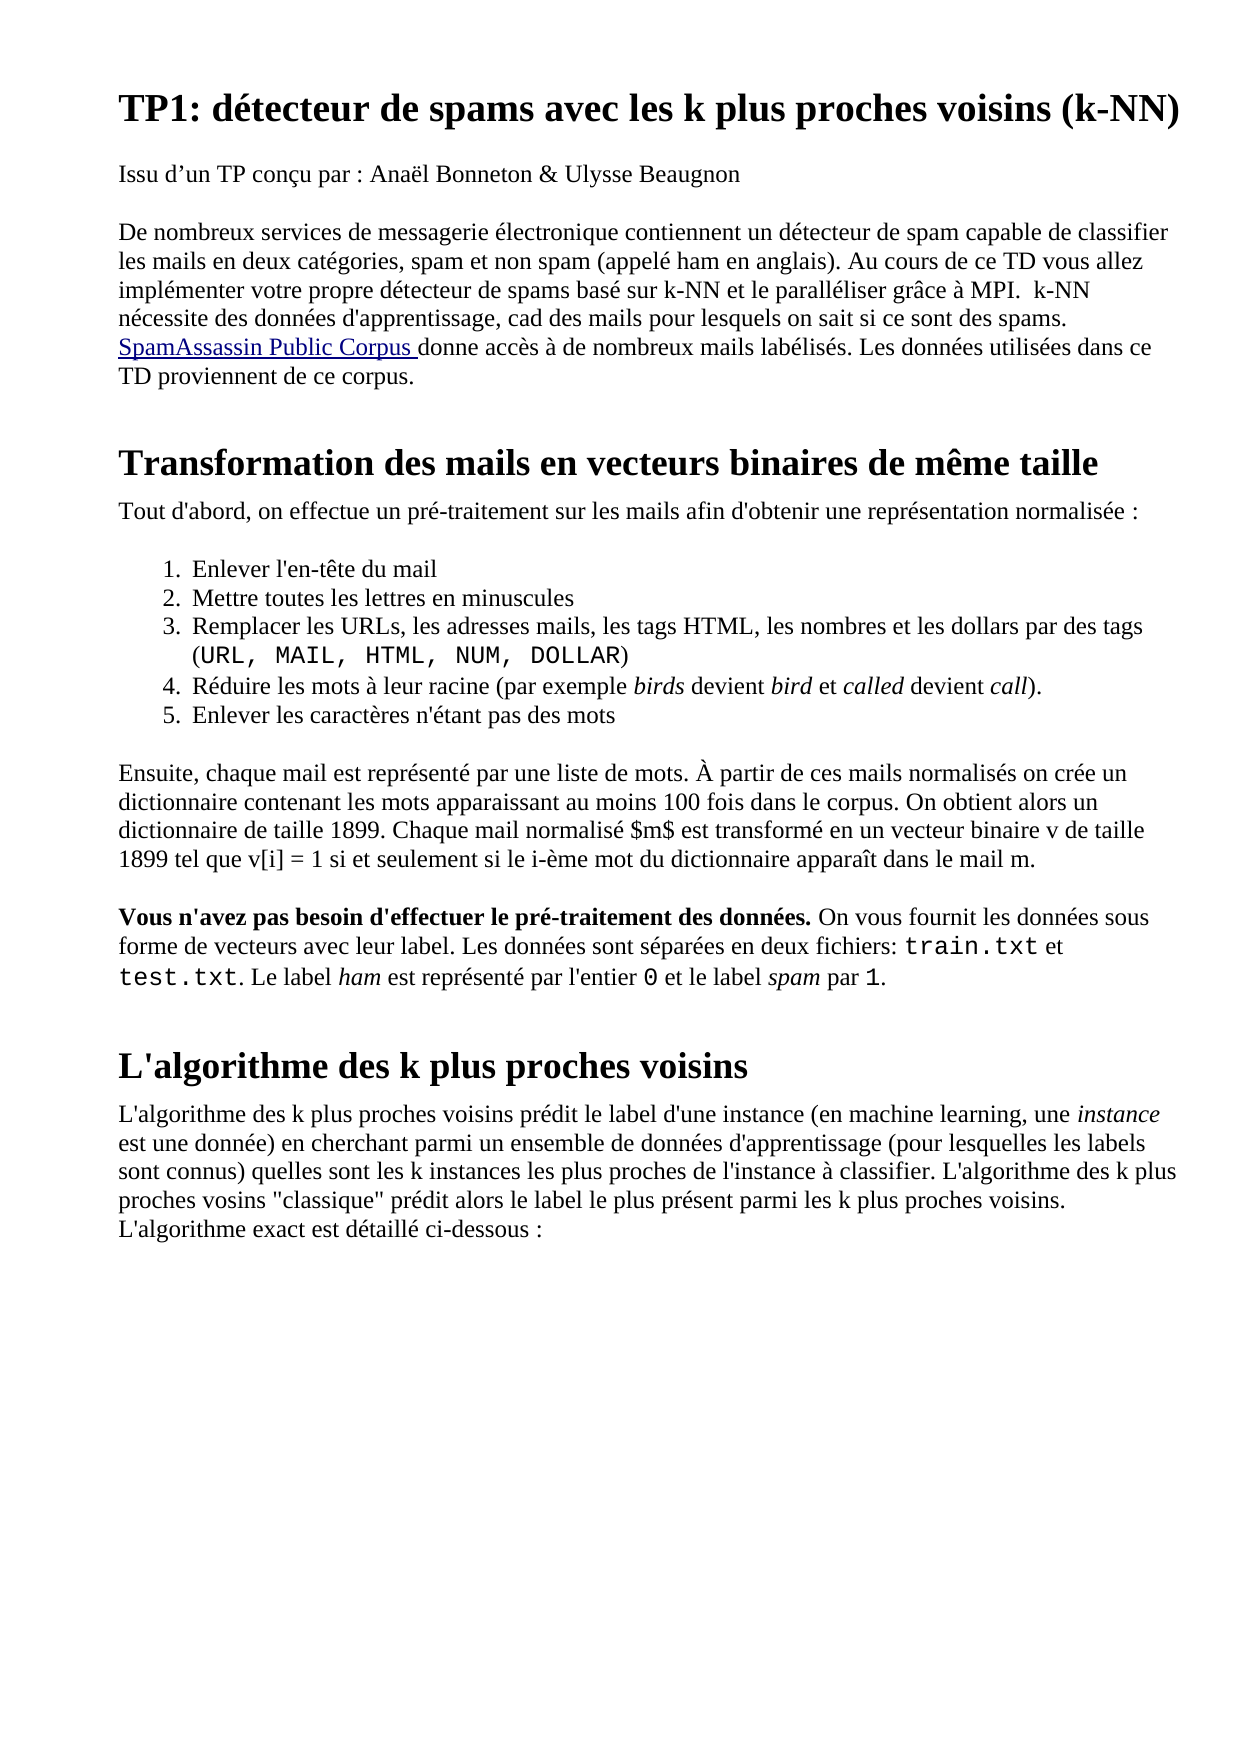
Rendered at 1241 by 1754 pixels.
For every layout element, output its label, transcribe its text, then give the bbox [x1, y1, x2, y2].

subtitle Transformation des mails en vecteurs binaires de même taille [118, 440, 1181, 483]
list Enlever l'en-tête du mail [162, 554, 1181, 583]
text Issu d’un TP conçu par : Anaël Bonneton & Ulysse Beaugnon [118, 159, 1181, 188]
subtitle L'algorithme des k plus proches voisins [118, 1043, 1181, 1086]
subtitle TP1: détecteur de spams avec les k plus proches voisins (k-NN) [118, 84, 1181, 129]
text De nombreux services de messagerie électronique contiennent un détecteur de spam capable de classifier les mails en deux catégories, spam et non spam (appelé ham en anglais). Au cours de ce TD vous allez implémenter votre propre détecteur de spams basé sur k-NN et le paralléliser grâce à MPI. k-NN nécessite des données d'apprentissage, cad des mails pour lesquels on sait si ce sont des spams. SpamAssassin Public Corpus donne accès à de nombreux mails labélisés. Les données utilisées dans ce TD proviennent de ce corpus. [118, 217, 1181, 390]
text L'algorithme des k plus proches voisins prédit le label d'une instance (en machine learning, une instance est une donnée) en cherchant parmi un ensemble de données d'apprentissage (pour lesquelles les labels sont connus) quelles sont les k instances les plus proches de l'instance à classifier. L'algorithme des k plus proches vosins "classique" prédit alors le label le plus présent parmi les k plus proches voisins. L'algorithme exact est détaillé ci-dessous : [118, 1099, 1181, 1243]
list Réduire les mots à leur racine (par exemple birds devient bird et called devient call). [162, 671, 1181, 700]
text Tout d'abord, on effectue un pré-traitement sur les mails afin d'obtenir une représentation normalisée : [118, 496, 1181, 524]
text Ensuite, chaque mail est représenté par une liste de mots. À partir de ces mails normalisés on crée un dictionnaire contenant les mots apparaissant au moins 100 fois dans le corpus. On obtient alors un dictionnaire de taille 1899. Chaque mail normalisé $m$ est transformé en un vecteur binaire v de taille 1899 tel que v[i] = 1 si et seulement si le i-ème mot du dictionnaire apparaît dans le mail m. [118, 758, 1181, 873]
text Vous n'avez pas besoin d'effectuer le pré-traitement des données. On vous fournit les données sous forme de vecteurs avec leur label. Les données sont séparées en deux fichiers: train.txt et test.txt. Le label ham est représenté par l'entier 0 et le label spam par 1. [118, 902, 1181, 993]
list Remplacer les URLs, les adresses mails, les tags HTML, les nombres et les dollars par des tags (URL, MAIL, HTML, NUM, DOLLAR) [162, 611, 1181, 671]
list Mettre toutes les lettres en minuscules [162, 583, 1181, 611]
list Enlever les caractères n'étant pas des mots [162, 700, 1181, 728]
